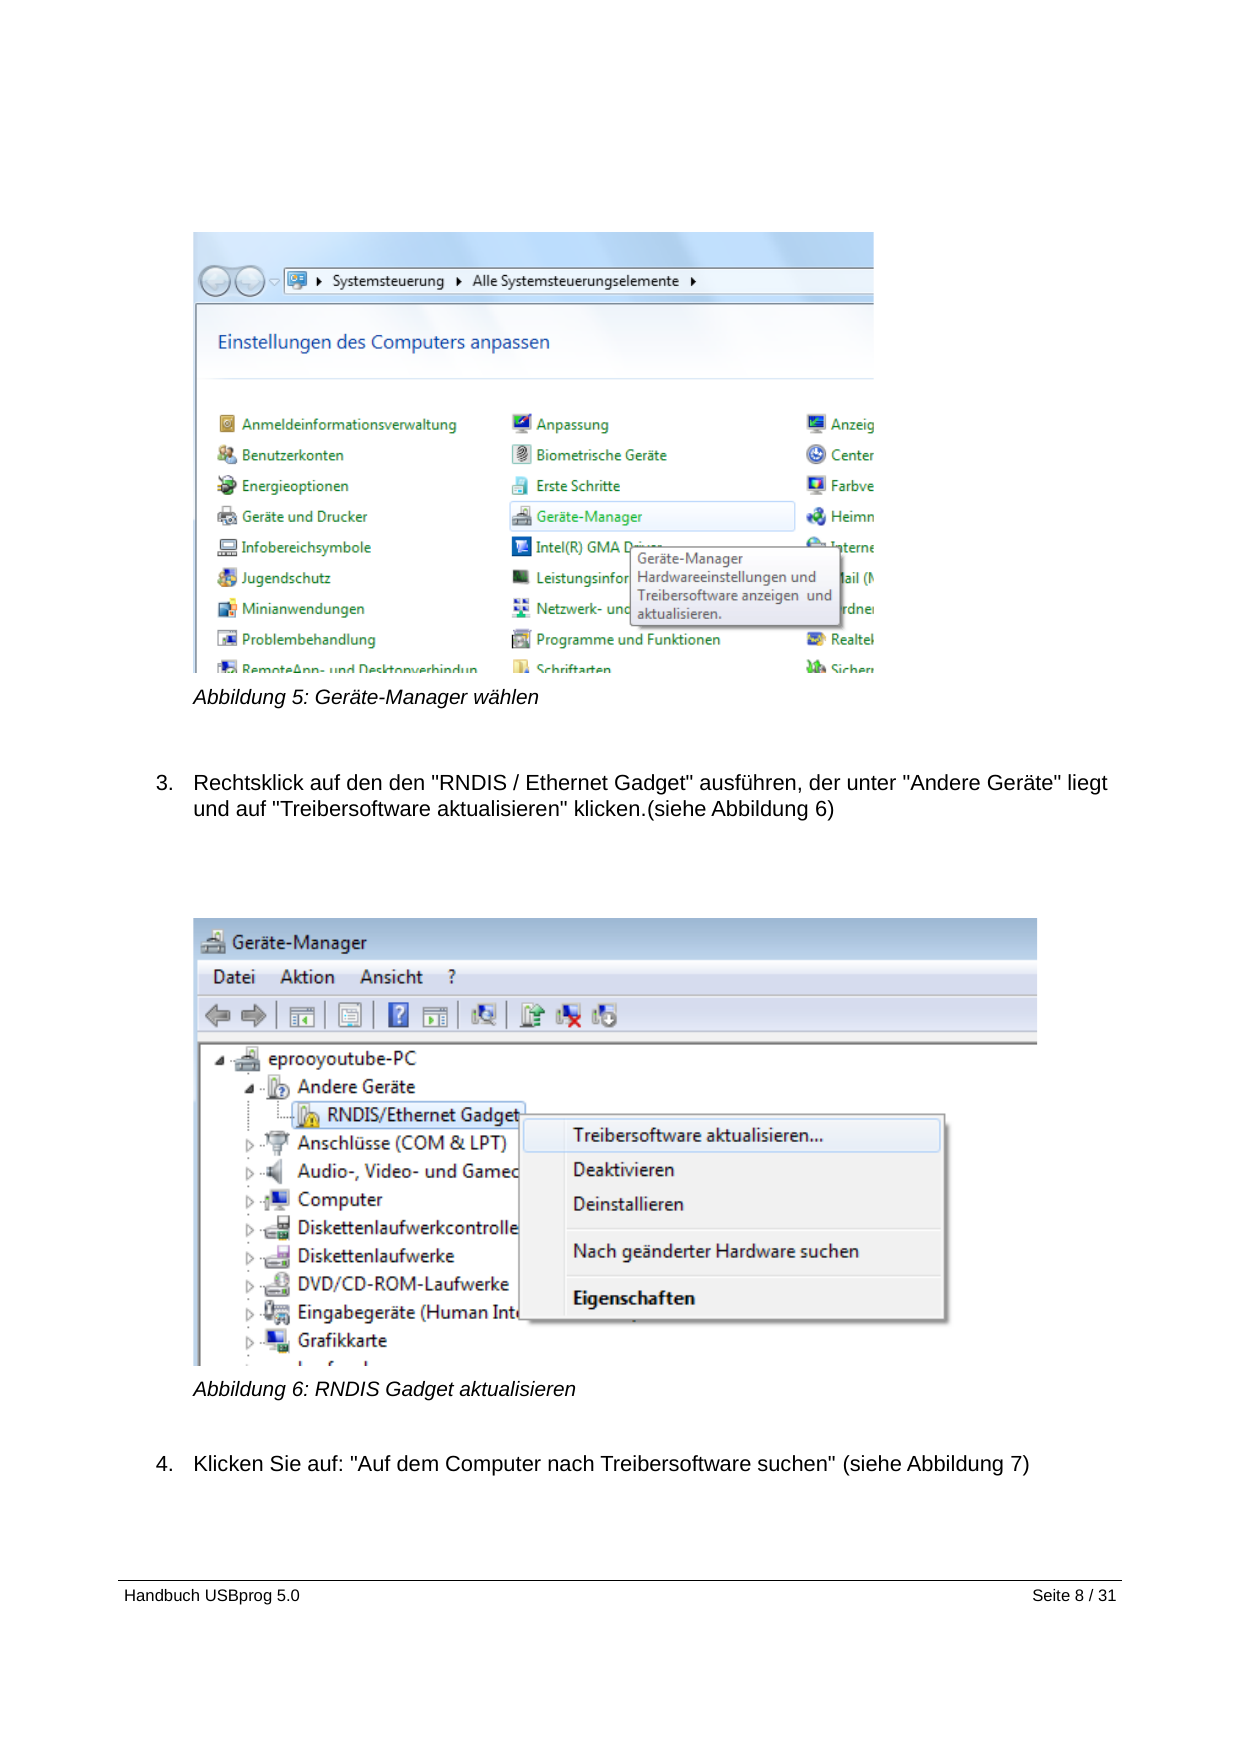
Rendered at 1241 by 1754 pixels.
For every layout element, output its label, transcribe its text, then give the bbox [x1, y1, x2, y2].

picture [193, 232, 874, 673]
list Rechtsklick auf den den "RNDIS / Ethernet Gadget" ausführen, der unter "Andere Geräte" liegt und auf "Treibersoftware aktualisieren" klicken.(siehe Abbildung 6) [156, 770, 1122, 846]
list Klicken Sie auf: "Auf dem Computer nach Treibersoftware suchen" (siehe Abbildung 7) [156, 1451, 1122, 1476]
list Abbildung 5: Geräte-Manager wählen [193, 673, 874, 709]
list Abbildung 6: RNDIS Gadget aktualisieren [193, 1366, 1037, 1401]
list [156, 173, 1122, 758]
picture [193, 918, 1038, 1366]
